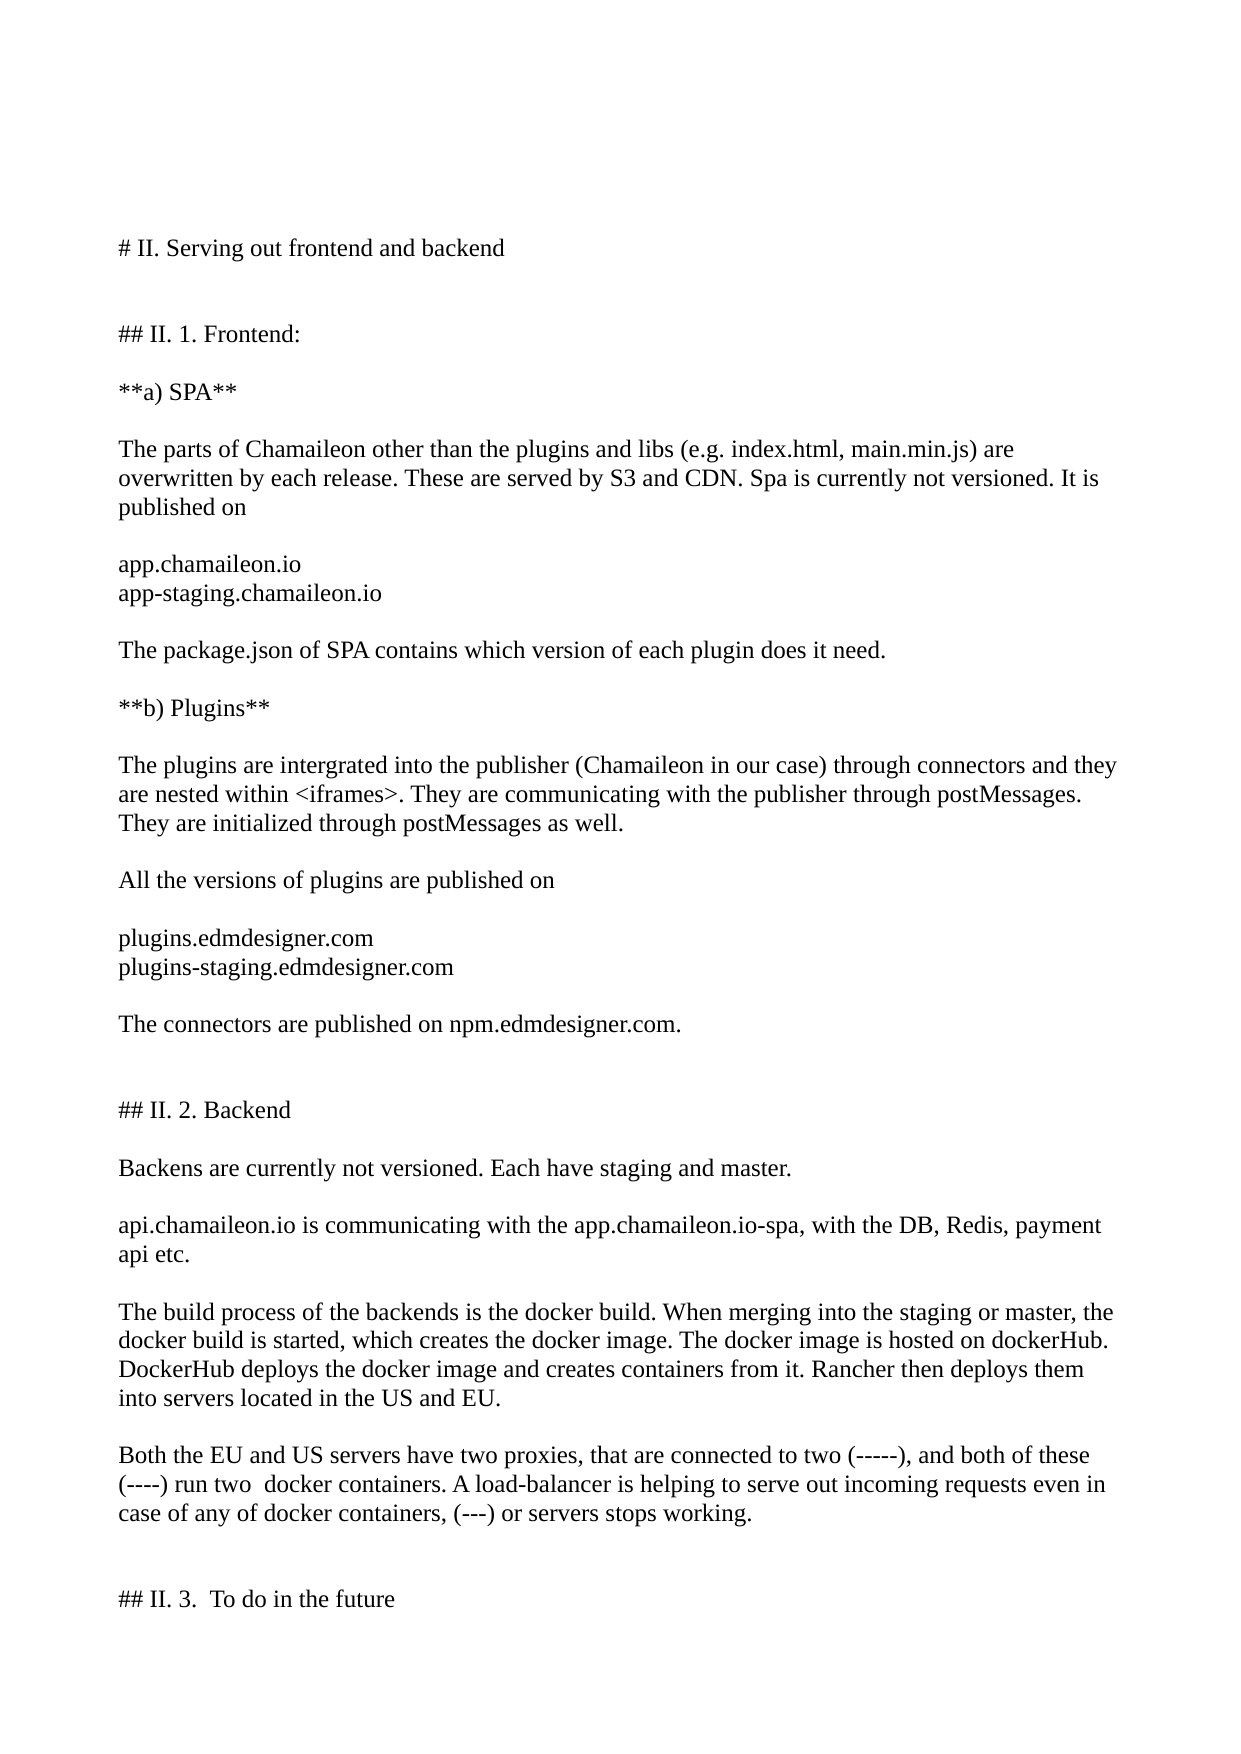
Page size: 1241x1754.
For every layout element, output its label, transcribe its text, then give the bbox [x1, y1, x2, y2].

text ## II. 3. To do in the future [118, 1584, 1122, 1613]
text plugins-staging.edmdesigner.com [118, 952, 1122, 981]
text ## II. 2. Backend [118, 1096, 1122, 1124]
text plugins.edmdesigner.com [118, 923, 1122, 952]
text ## II. 1. Frontend: [118, 319, 1122, 348]
text The connectors are published on npm.edmdesigner.com. [118, 1009, 1122, 1038]
text app.chamaileon.io [118, 549, 1122, 578]
text **b) Plugins** [118, 693, 1122, 722]
text app-staging.chamaileon.io [118, 578, 1122, 607]
text The build process of the backends is the docker build. When merging into the staging or master, the docker build is started, which creates the docker image. The docker image is hosted on dockerHub. DockerHub deploys the docker image and creates containers from it. Rancher then deploys them into servers located in the US and EU. [118, 1297, 1122, 1412]
text **a) SPA** [118, 377, 1122, 406]
text The plugins are intergrated into the publisher (Chamaileon in our case) through connectors and they are nested within <iframes>. They are communicating with the publisher through postMessages. They are initialized through postMessages as well. [118, 751, 1122, 837]
text The package.json of SPA contains which version of each plugin does it need. [118, 636, 1122, 664]
text All the versions of plugins are published on [118, 866, 1122, 894]
text Backens are currently not versioned. Each have staging and master. [118, 1153, 1122, 1182]
text # II. Serving out frontend and backend [118, 233, 1122, 262]
text api.chamaileon.io is communicating with the app.chamaileon.io-spa, with the DB, Redis, payment api etc. [118, 1211, 1122, 1268]
text The parts of Chamaileon other than the plugins and libs (e.g. index.html, main.min.js) are overwritten by each release. These are served by S3 and CDN. Spa is currently not versioned. It is published on [118, 434, 1122, 521]
text Both the EU and US servers have two proxies, that are connected to two (-----), and both of these (----) run two docker containers. A load-balancer is helping to serve out incoming requests even in case of any of docker containers, (---) or servers stops working. [118, 1441, 1122, 1527]
